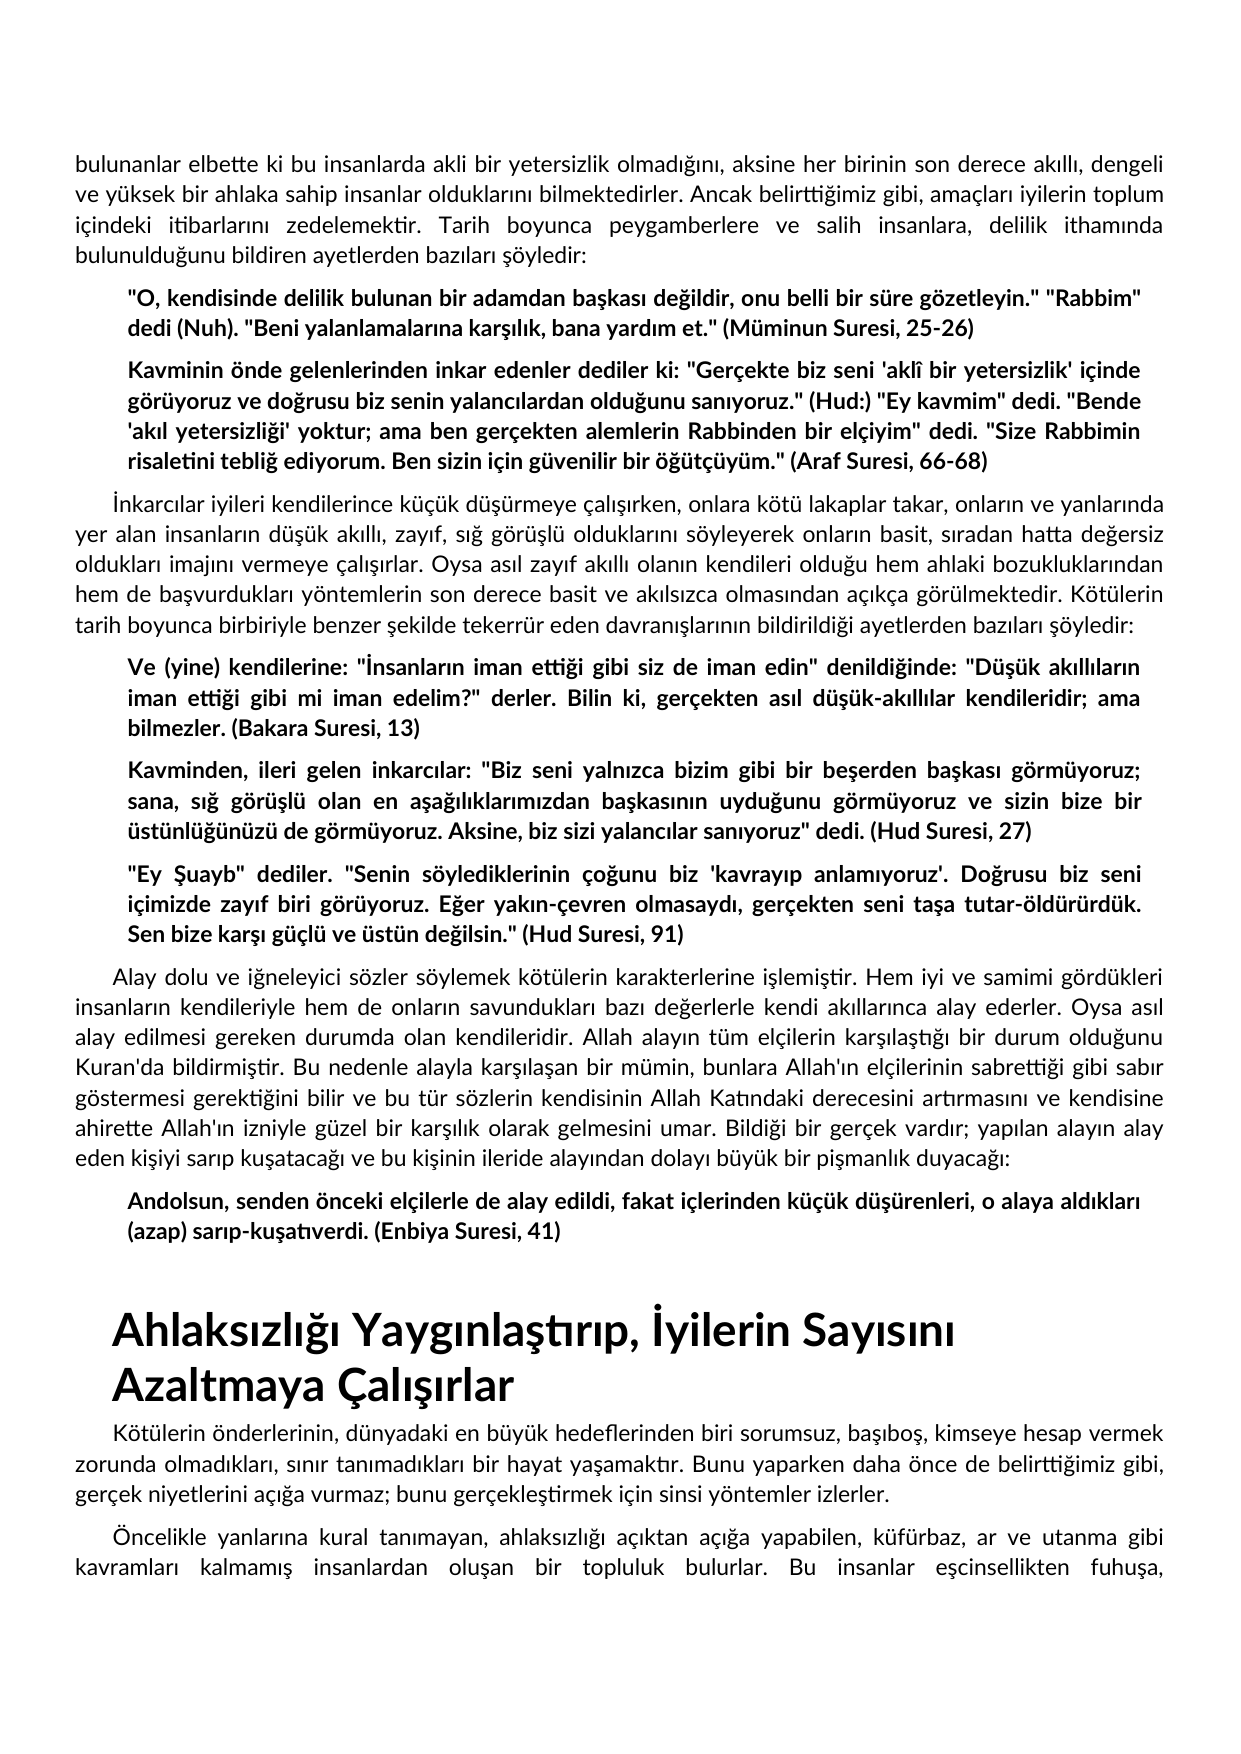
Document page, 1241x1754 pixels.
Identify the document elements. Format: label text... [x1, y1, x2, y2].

text Andolsun, senden önceki elçilerle de alay edildi, fakat içlerinden küçük düşürenleri, o alaya aldıkları (azap) sarıp-kuşatıverdi. (Enbiya Suresi, 41) [127, 1186, 1143, 1244]
text Kavminin önde gelenlerinden inkar edenler dediler ki: "Gerçekte biz seni 'aklî bir yetersizlik' içinde görüyoruz ve doğrusu biz senin yalancılardan olduğunu sanıyoruz." (Hud:) "Ey kavmim" dedi. "Bende 'akıl yetersizliği' yoktur; ama ben gerçekten alemlerin Rabbinden bir elçiyim" dedi. "Size Rabbimin risaletini tebliğ ediyorum. Ben sizin için güvenilir bir öğütçüyüm." (Araf Suresi, 66-68) [127, 356, 1143, 474]
text "O, kendisinde delilik bulunan bir adamdan başkası değildir, onu belli bir süre gözetleyin." "Rabbim" dedi (Nuh). "Beni yalanlamalarına karşılık, bana yardım et." (Müminun Suresi, 25-26) [127, 283, 1143, 341]
text "Ey Şuayb" dediler. "Senin söylediklerinin çoğunu biz 'kavrayıp anlamıyoruz'. Doğrusu biz seni içimizde zayıf biri görüyoruz. Eğer yakın-çevren olmasaydı, gerçekten seni taşa tutar-öldürürdük. Sen bize karşı güçlü ve üstün değilsin." (Hud Suresi, 91) [127, 859, 1143, 947]
text Alay dolu ve iğneleyici sözler söylemek kötülerin karakterlerine işlemiştir. Hem iyi ve samimi gördükleri insanların kendileriyle hem de onların savundukları bazı değerlerle kendi akıllarınca alay ederler. Oysa asıl alay edilmesi gereken durumda olan kendileridir. Allah alayın tüm elçilerin karşılaştığı bir durum olduğunu Kuran'da bildirmiştir. Bu nedenle alayla karşılaşan bir mümin, bunlara Allah'ın elçilerinin sabrettiği gibi sabır göstermesi gerektiğini bilir ve bu tür sözlerin kendisinin Allah Katındaki derecesini artırmasını ve kendisine ahirette Allah'ın izniyle güzel bir karşılık olarak gelmesini umar. Bildiği bir gerçek vardır; yapılan alayın alay eden kişiyi sarıp kuşatacağı ve bu kişinin ileride alayından dolayı büyük bir pişmanlık duyacağı: [75, 962, 1165, 1171]
text Öncelikle yanlarına kural tanımayan, ahlaksızlığı açıktan açığa yapabilen, küfürbaz, ar ve utanma gibi kavramları kalmamış insanlardan oluşan bir topluluk bulurlar. Bu insanlar eşcinsellikten fuhuşa, [75, 1522, 1165, 1580]
text Ve (yine) kendilerine: "İnsanların iman ettiği gibi siz de iman edin" denildiğinde: "Düşük akıllıların iman ettiği gibi mi iman edelim?" derler. Bilin ki, gerçekten asıl düşük-akıllılar kendileridir; ama bilmezler. (Bakara Suresi, 13) [127, 653, 1143, 741]
text bulunanlar elbette ki bu insanlarda akli bir yetersizlik olmadığını, aksine her birinin son derece akıllı, dengeli ve yüksek bir ahlaka sahip insanlar olduklarını bilmektedirler. Ancak belirttiğimiz gibi, amaçları iyilerin toplum içindeki itibarlarını zedelemektir. Tarih boyunca peygamberlere ve salih insanlara, delilik ithamında bulunulduğunu bildiren ayetlerden bazıları şöyledir: [75, 150, 1165, 268]
subtitle Ahlaksızlığı Yaygınlaştırıp, İyilerin Sayısını Azaltmaya Çalışırlar [112, 1301, 1165, 1411]
text İnkarcılar iyileri kendilerince küçük düşürmeye çalışırken, onlara kötü lakaplar takar, onların ve yanlarında yer alan insanların düşük akıllı, zayıf, sığ görüşlü olduklarını söyleyerek onların basit, sıradan hatta değersiz oldukları imajını vermeye çalışırlar. Oysa asıl zayıf akıllı olanın kendileri olduğu hem ahlaki bozukluklarından hem de başvurdukları yöntemlerin son derece basit ve akılsızca olmasından açıkça görülmektedir. Kötülerin tarih boyunca birbiriyle benzer şekilde tekerrür eden davranışlarının bildirildiği ayetlerden bazıları şöyledir: [75, 489, 1165, 638]
text Kavminden, ileri gelen inkarcılar: "Biz seni yalnızca bizim gibi bir beşerden başkası görmüyoruz; sana, sığ görüşlü olan en aşağılıklarımızdan başkasının uyduğunu görmüyoruz ve sizin bize bir üstünlüğünüzü de görmüyoruz. Aksine, biz sizi yalancılar sanıyoruz" dedi. (Hud Suresi, 27) [127, 756, 1143, 844]
text Kötülerin önderlerinin, dünyadaki en büyük hedeflerinden biri sorumsuz, başıboş, kimseye hesap vermek zorunda olmadıkları, sınır tanımadıkları bir hayat yaşamaktır. Bunu yaparken daha önce de belirttiğimiz gibi, gerçek niyetlerini açığa vurmaz; bunu gerçekleştirmek için sinsi yöntemler izlerler. [75, 1419, 1165, 1507]
